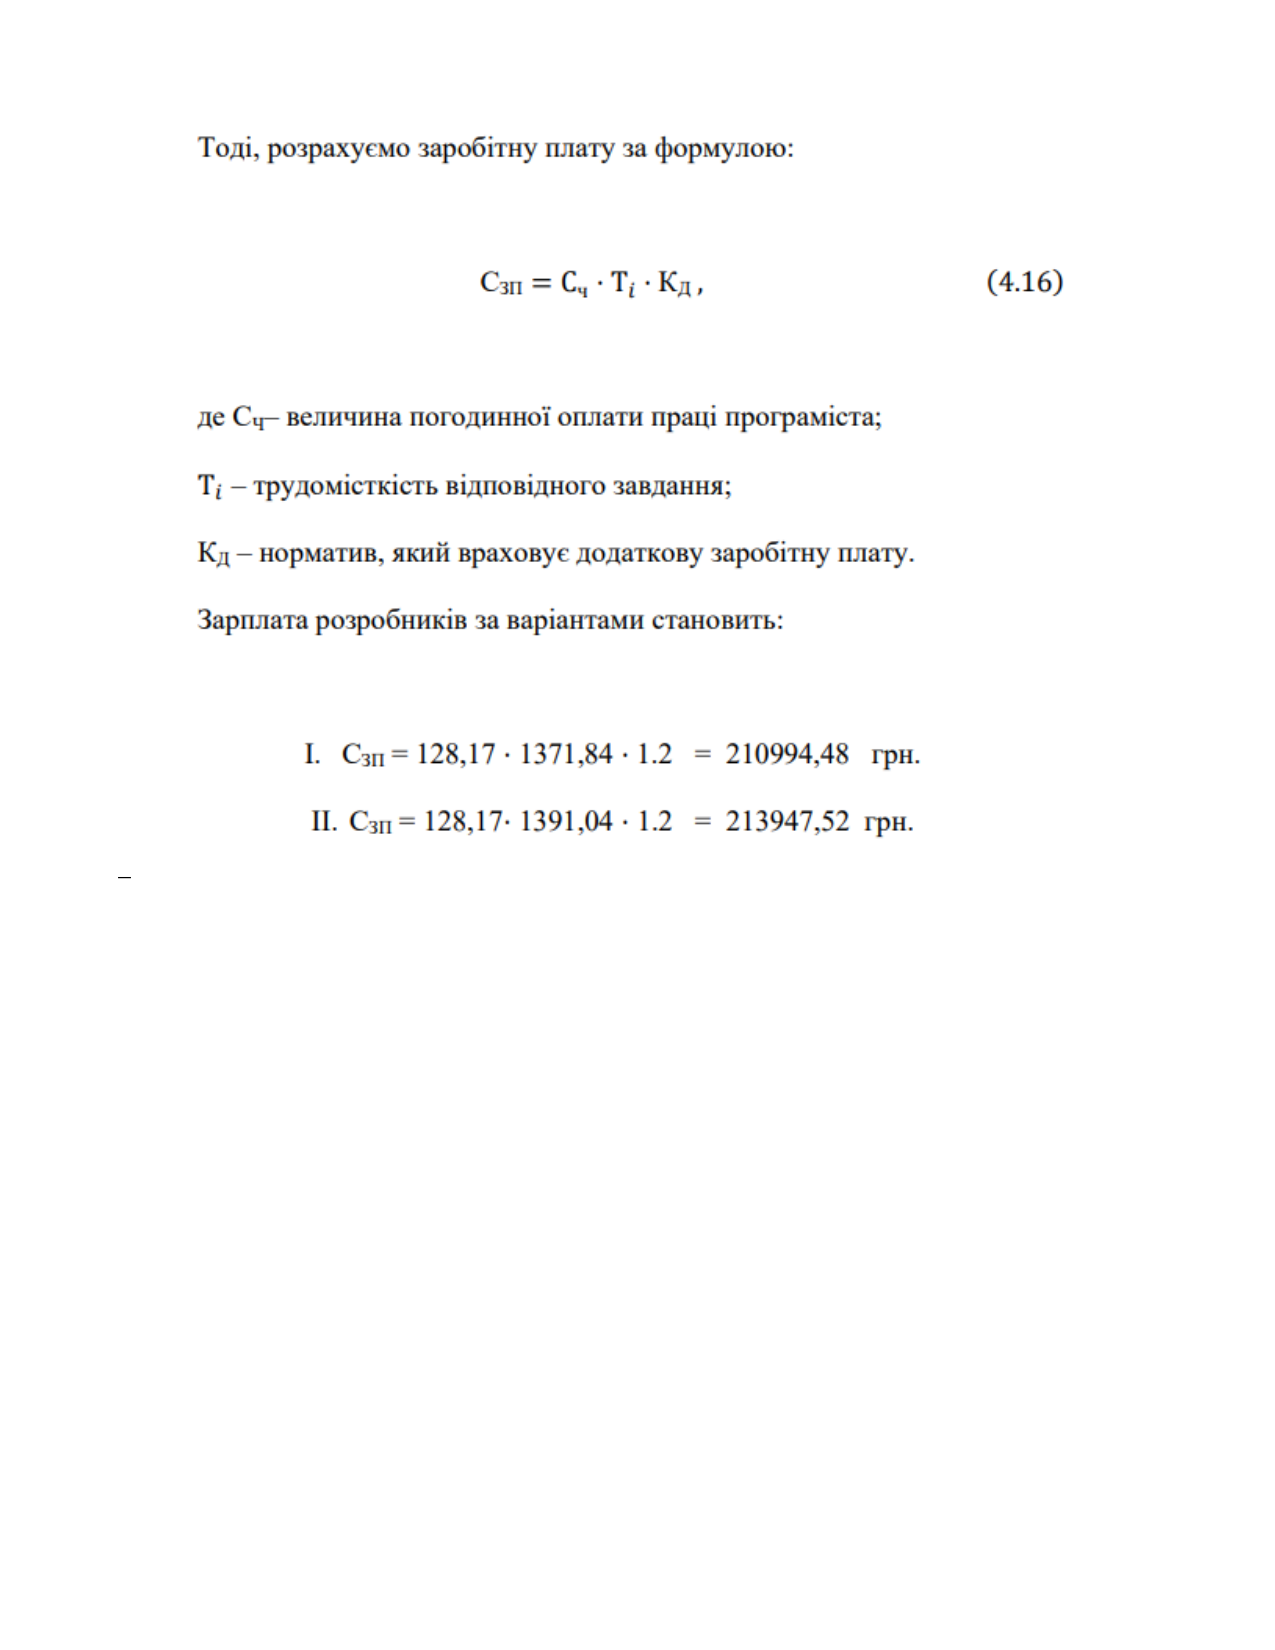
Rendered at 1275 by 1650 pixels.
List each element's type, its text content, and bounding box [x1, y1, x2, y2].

text _ [118, 118, 1157, 881]
picture [168, 118, 1107, 848]
